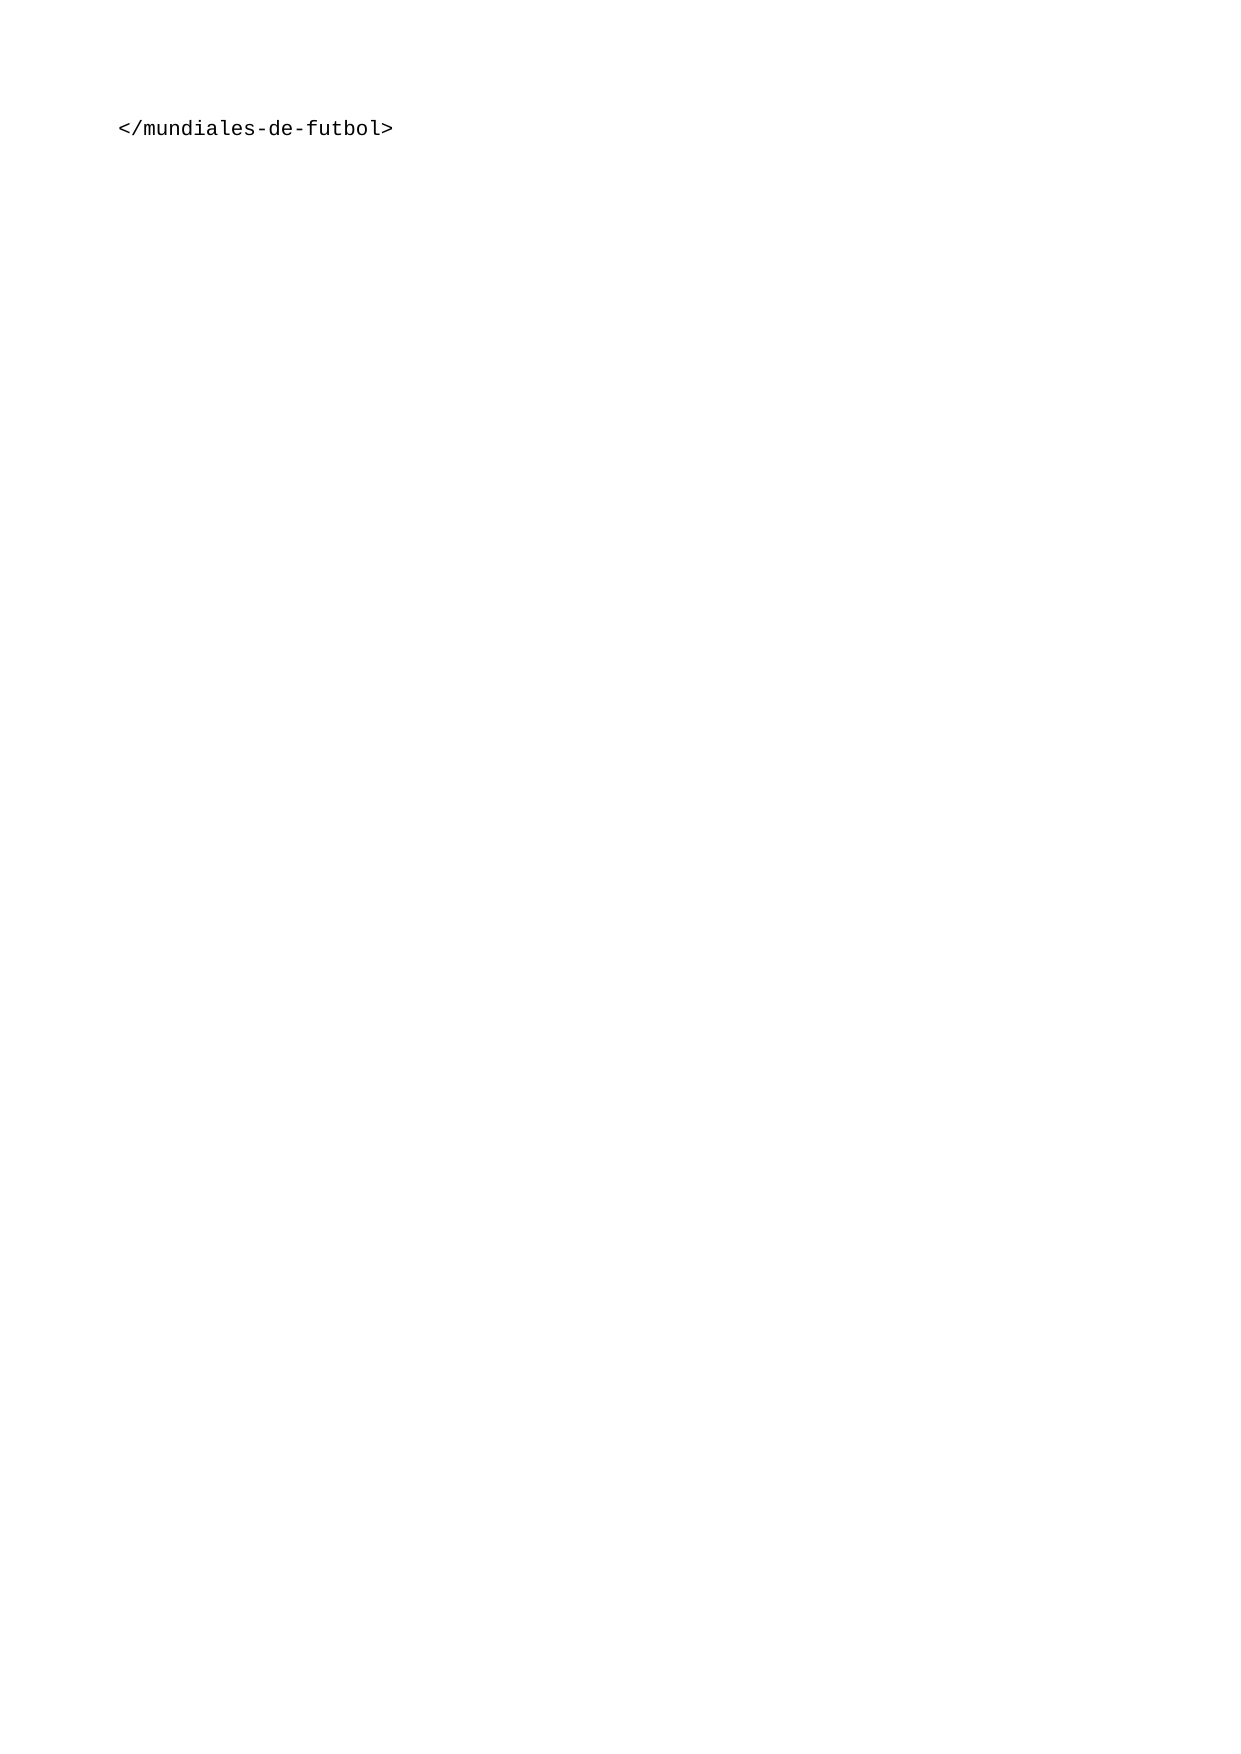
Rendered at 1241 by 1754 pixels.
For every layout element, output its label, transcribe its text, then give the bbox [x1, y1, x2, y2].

text </mundiales-de-futbol> [118, 118, 1122, 142]
